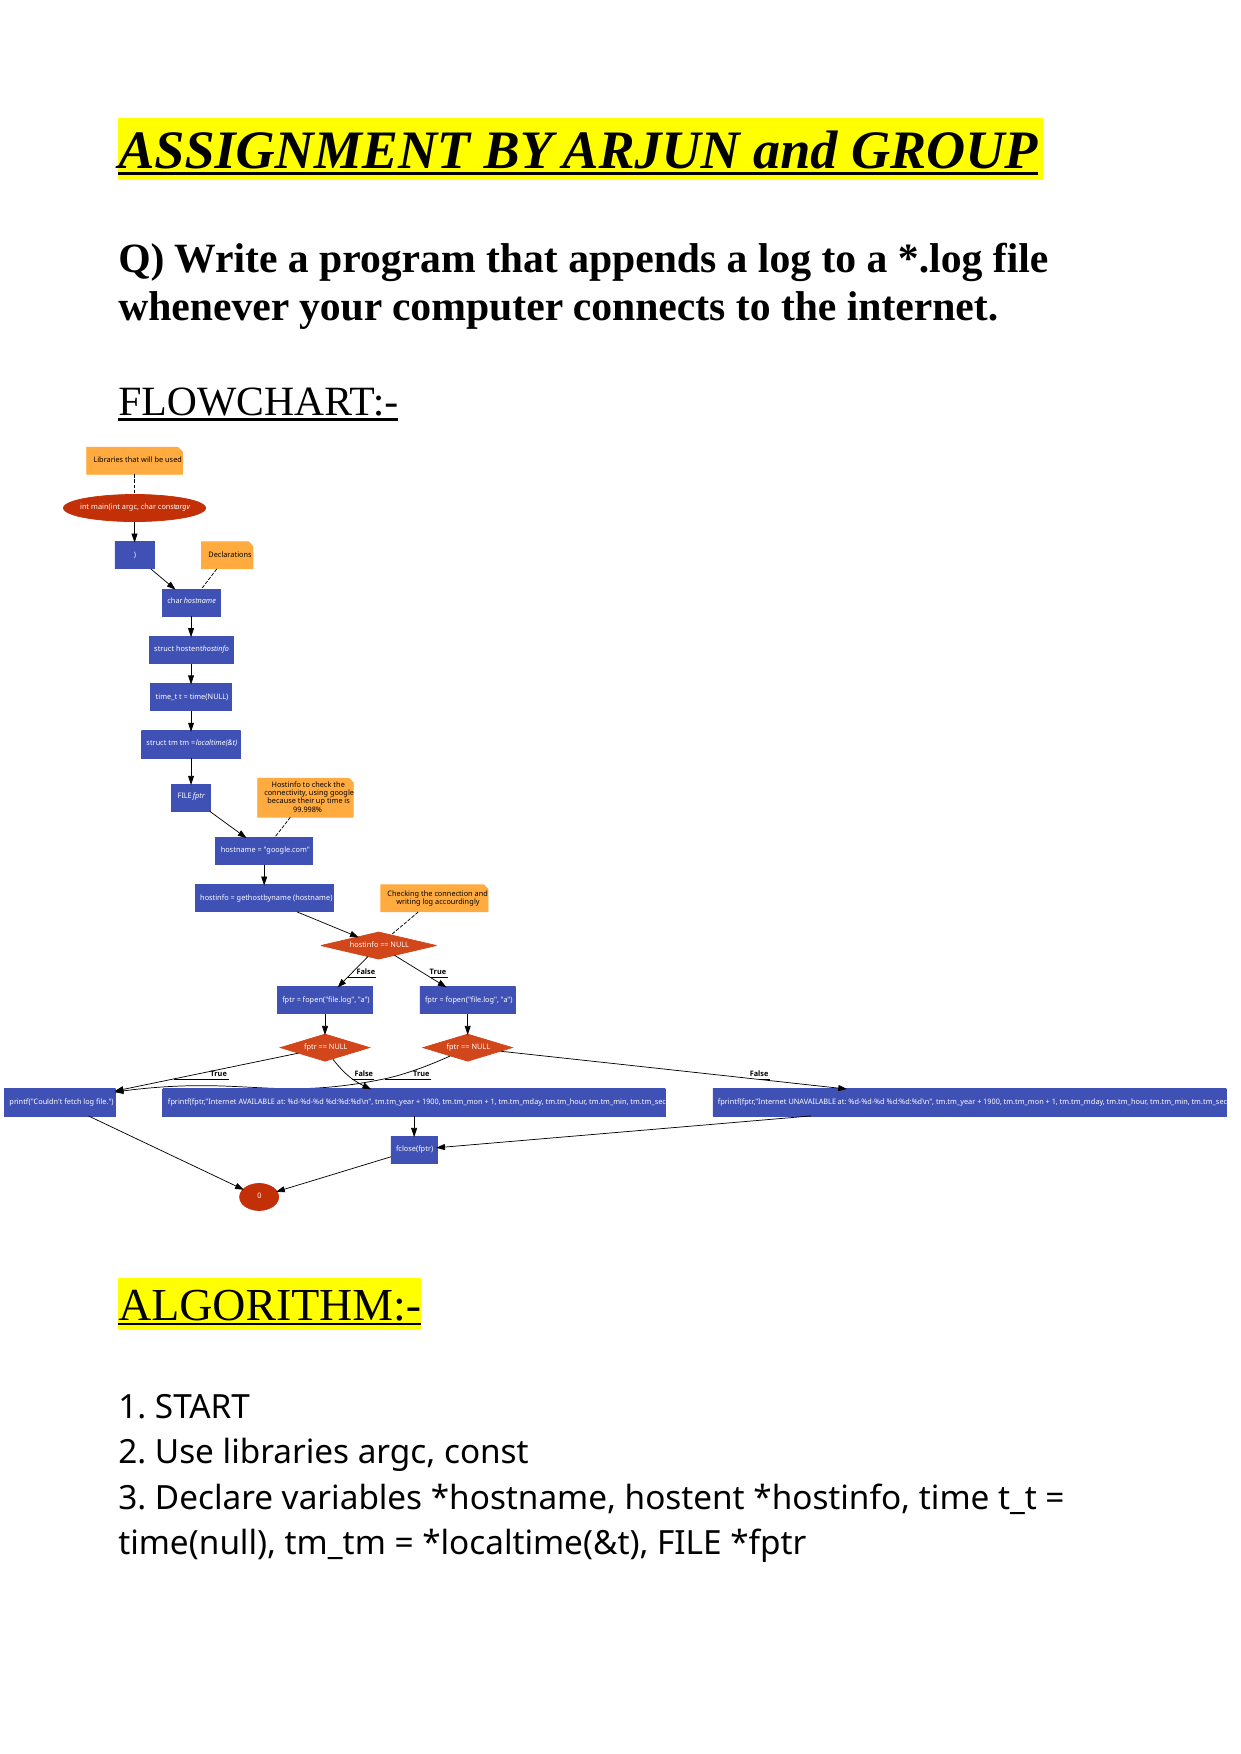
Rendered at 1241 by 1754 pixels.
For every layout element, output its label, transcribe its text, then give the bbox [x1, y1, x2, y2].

text FLOWCHART:- [118, 377, 1122, 425]
text 3. Declare variables *hostname, hostent *hostinfo, time t_t = time(null), tm_tm = *localtime(&t), FILE *fptr [118, 1474, 1122, 1564]
text Q) Write a program that appends a log to a *.log file whenever your computer connects to the internet. [118, 233, 1122, 329]
text ALGORITHM:- [118, 1277, 1122, 1330]
text 2. Use libraries argc, const [118, 1428, 1122, 1474]
text 1. START [118, 1383, 1122, 1428]
text ASSIGNMENT BY ARJUN and GROUP [118, 118, 1122, 180]
